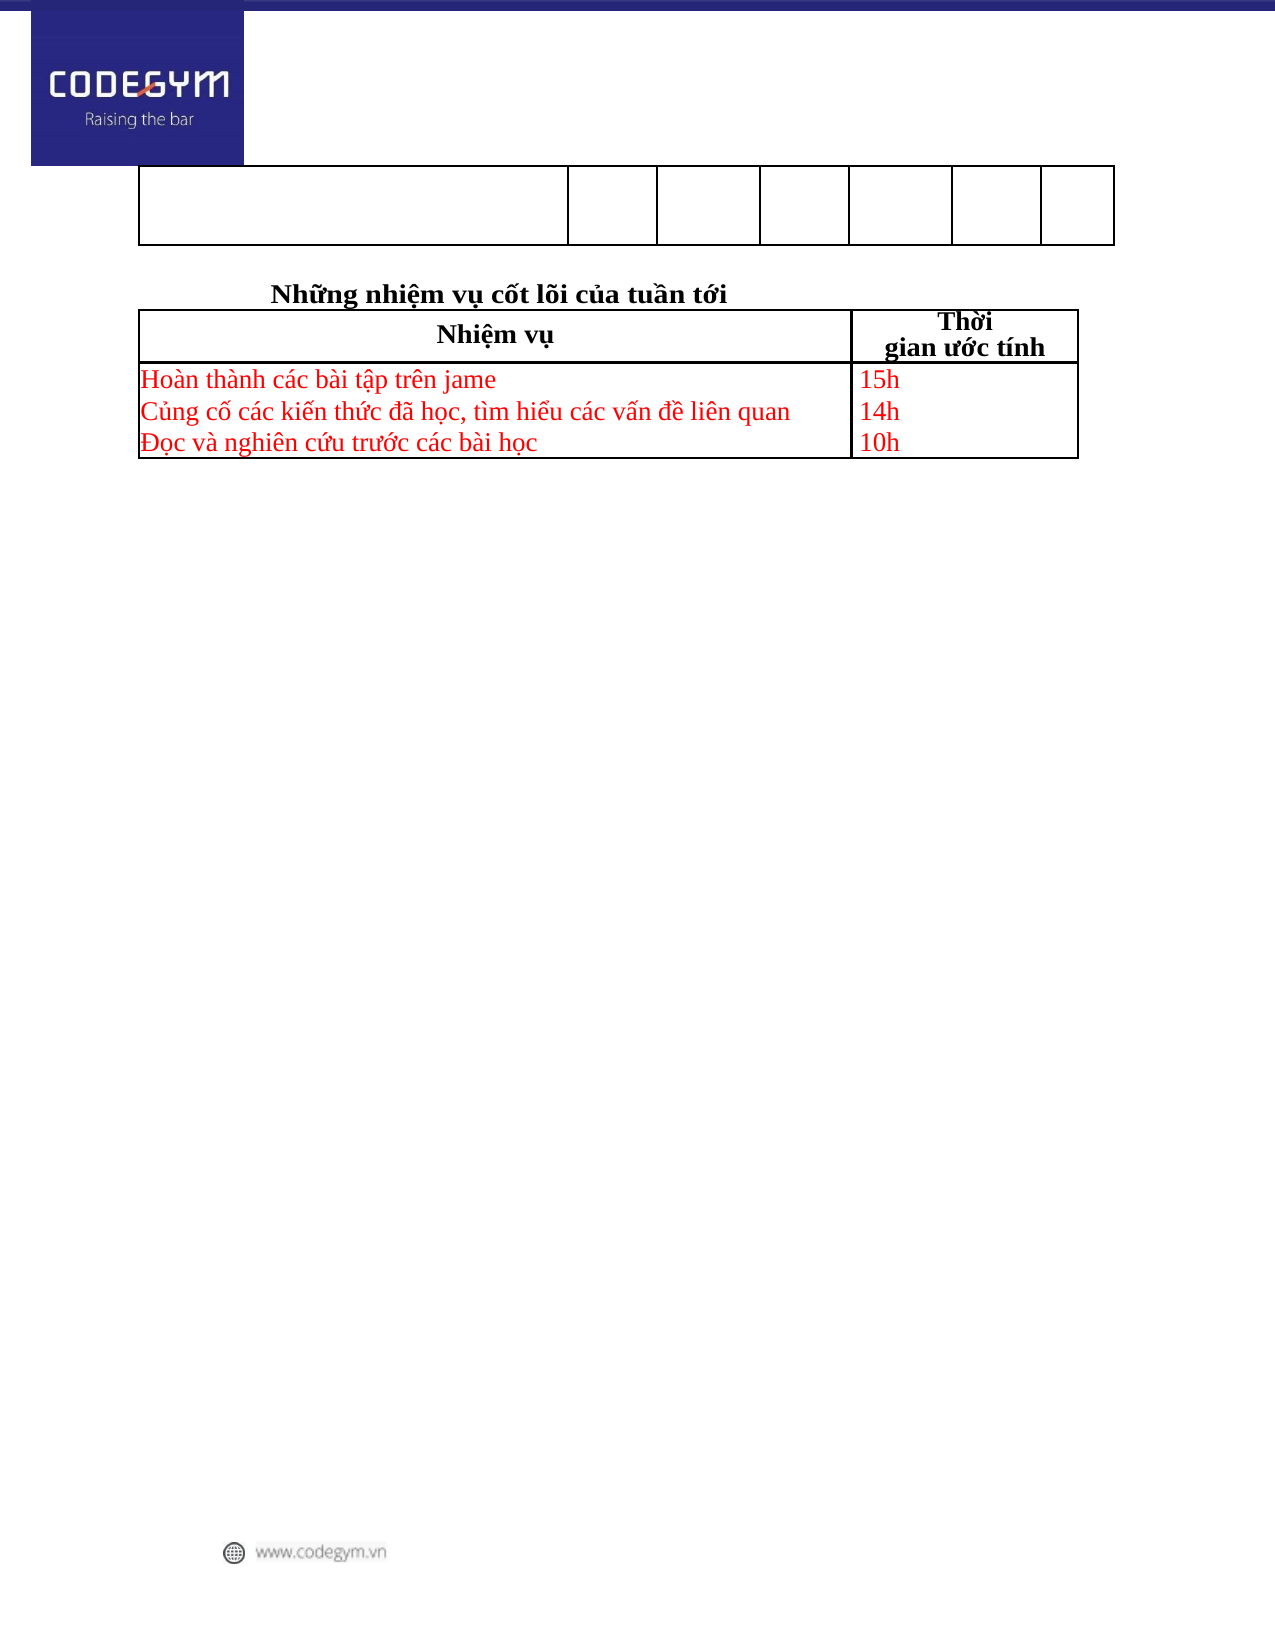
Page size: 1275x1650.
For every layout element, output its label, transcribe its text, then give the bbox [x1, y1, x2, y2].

table_cell 15h 14h 10h [853, 364, 1077, 457]
table_cell [1042, 167, 1113, 244]
table_cell [140, 167, 567, 244]
subtitle Những nhiệm vụ cốt lõi của tuần tới [270, 278, 1131, 309]
table_header Thời gian ước tính [853, 311, 1077, 361]
table_cell [953, 167, 1040, 244]
picture [0, 0, 1275, 166]
picture [223, 1535, 1246, 1636]
table_cell Hoàn thành các bài tập trên jame Củng cố các kiến thức đã học, tìm hiểu các vấn đề liên quan Đọc và nghiên cứu trước các bài học [140, 364, 850, 457]
table_cell [658, 167, 759, 244]
table_header Nhiệm vụ [140, 311, 850, 361]
table_cell [569, 167, 656, 244]
table_cell [761, 167, 848, 244]
table_cell [850, 167, 951, 244]
